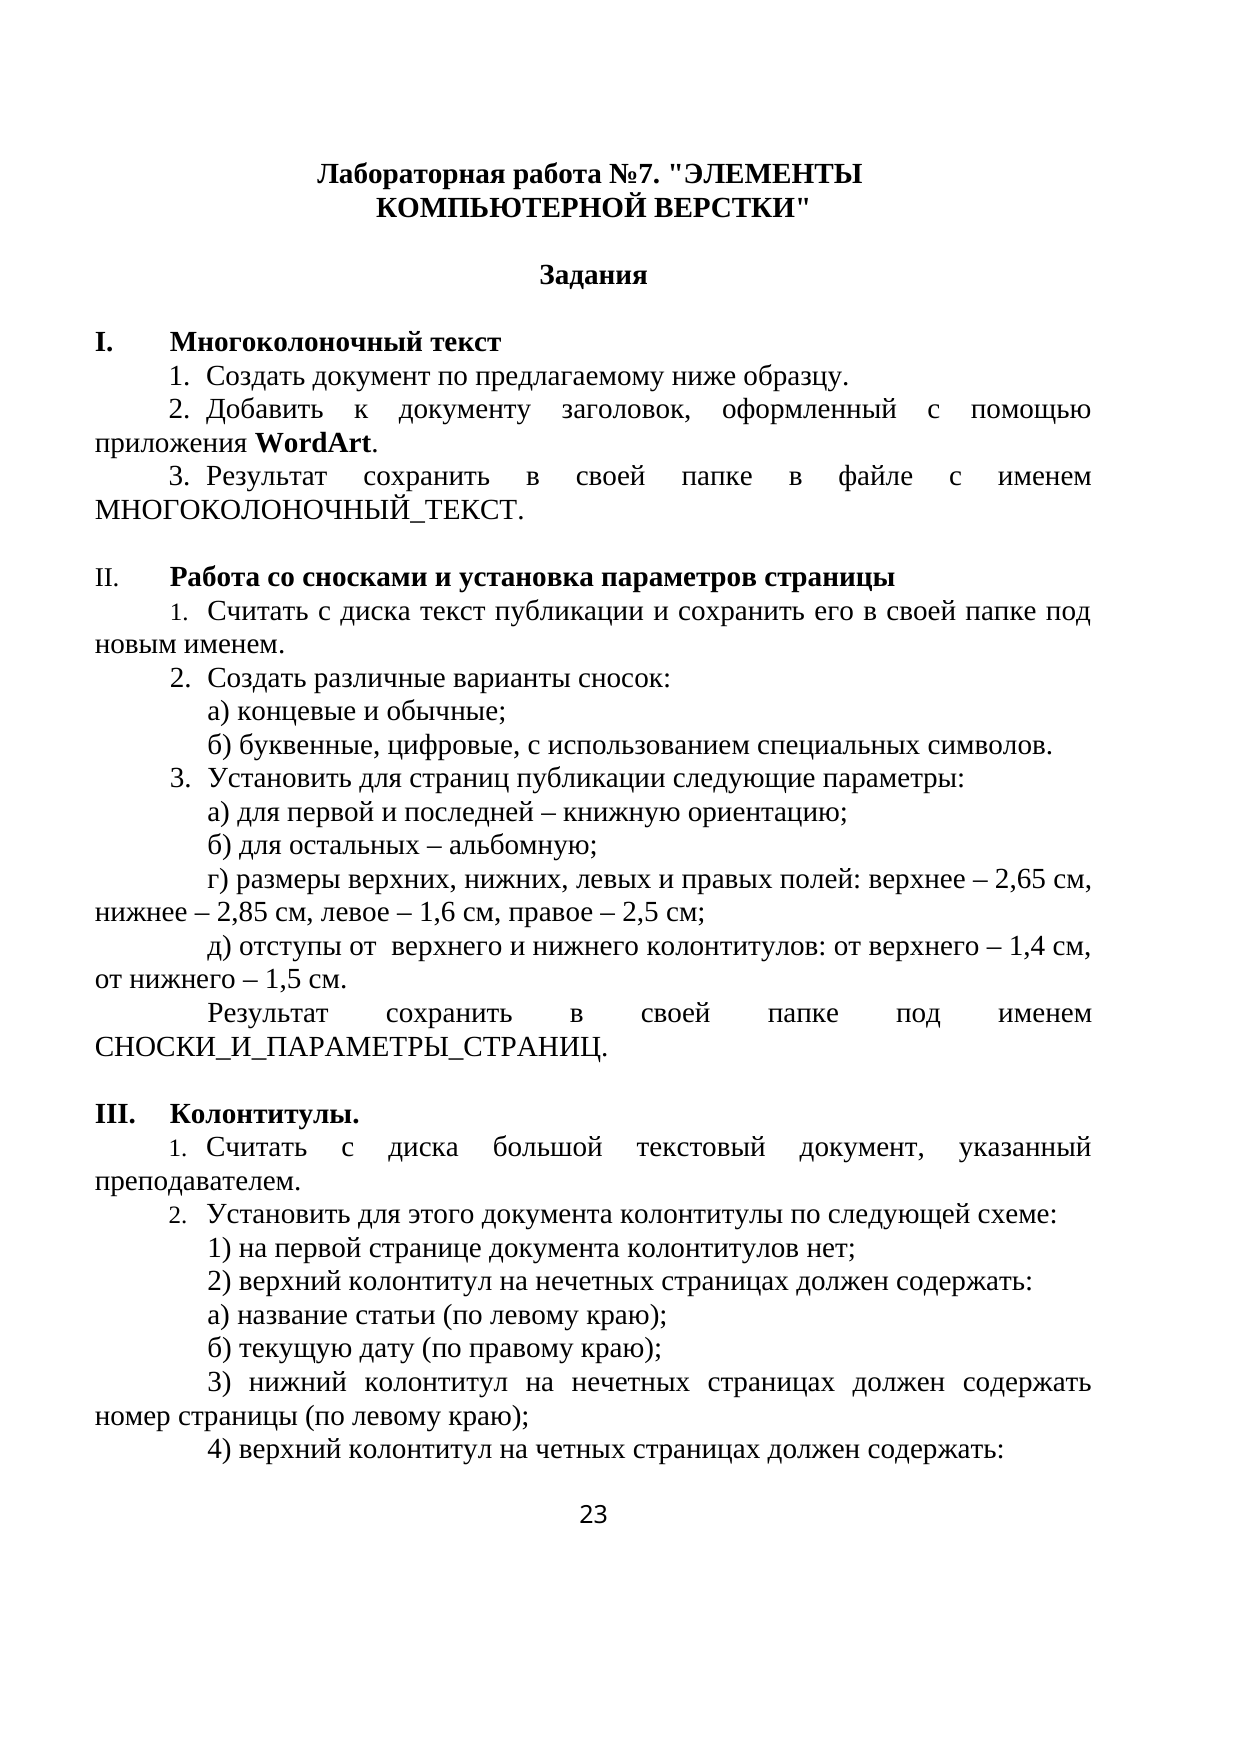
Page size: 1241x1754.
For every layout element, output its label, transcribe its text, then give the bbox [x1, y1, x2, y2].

list Считать с диска большой текстовый документ, указанный преподавателем. [94, 1129, 1092, 1196]
list Создать документ по предлагаемому ниже образцу. [94, 358, 1092, 391]
list 1) на первой странице документа колонтитулов нет; [94, 1230, 1092, 1263]
list Многоколоночный текст [94, 324, 1240, 358]
list Результат сохранить в своей папке в файле с именем МНОГОКОЛОНОЧНЫЙ_ТЕКСТ. [94, 458, 1092, 526]
list Установить для этого документа колонтитулы по следующей схеме: [94, 1196, 1092, 1230]
text 4) верхний колонтитул на четных страницах должен содержать: [207, 1431, 1240, 1465]
list б) текущую дату (по правому краю); [94, 1331, 1092, 1364]
list Результат сохранить в своей папке под именем СНОСКИ_И_ПАРАМЕТРЫ_СТРАНИЦ. [94, 995, 1092, 1062]
subtitle КОМПЬЮТЕРНОЙ ВЕРСТКИ" [94, 190, 1092, 224]
list Работа со сносками и установка параметров страницы [94, 559, 1092, 593]
list б) для остальных – альбомную; [94, 827, 1092, 861]
subtitle Лабораторная работа №7. "ЭЛЕМЕНТЫ [94, 157, 1092, 190]
list Колонтитулы. [94, 1096, 1092, 1129]
list 3) нижний колонтитул на нечетных страницах должен содержать номер страницы (по левому краю); [94, 1364, 1092, 1431]
list а) для первой и последней – книжную ориентацию; [94, 794, 1092, 827]
list Установить для страниц публикации следующие параметры: [94, 760, 1092, 794]
list а) название статьи (по левому краю); [94, 1297, 1092, 1331]
list б) буквенные, цифровые, с использованием специальных символов. [94, 727, 1092, 760]
list Добавить к документу заголовок, оформленный с помощью приложения WordArt. [94, 391, 1092, 458]
list а) концевые и обычные; [94, 693, 1092, 727]
list 2) верхний колонтитул на нечетных страницах должен содержать: [94, 1263, 1092, 1297]
list Cчитать с диска текст публикации и сохранить его в своей папке под новым именем. [94, 593, 1092, 660]
text Задания [94, 257, 1092, 291]
list Создать различные варианты сносок: [94, 660, 1092, 693]
list д) отступы от верхнего и нижнего колонтитулов: от верхнего – 1,4 см, от нижнего – 1,5 см. [94, 928, 1092, 995]
list г) размеры верхних, нижних, левых и правых полей: верхнее – 2,65 см, нижнее – 2,85 см, левое – 1,6 см, правое – 2,5 см; [94, 861, 1092, 928]
